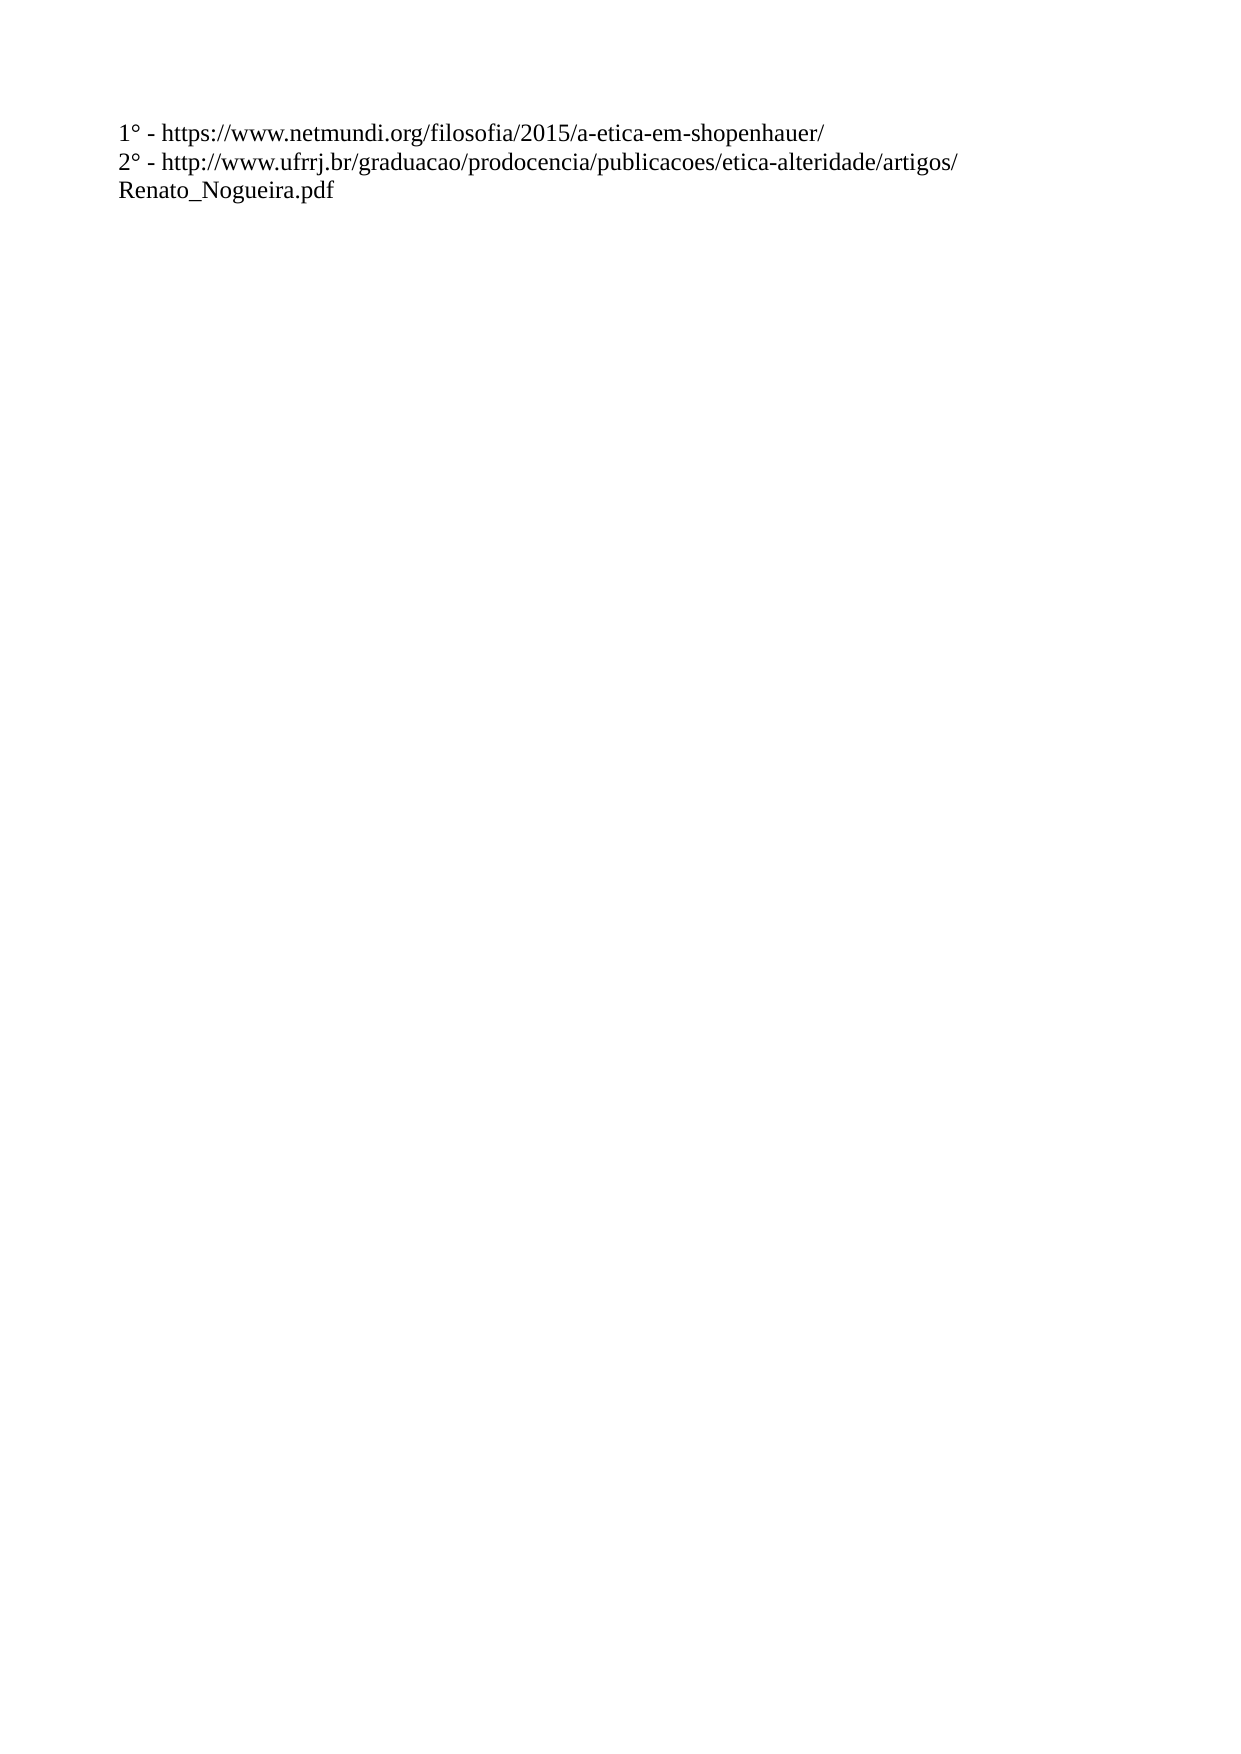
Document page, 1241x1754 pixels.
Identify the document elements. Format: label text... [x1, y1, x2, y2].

text 2° - http://www.ufrrj.br/graduacao/prodocencia/publicacoes/etica-alteridade/artigos/Renato_Nogueira.pdf [118, 147, 1122, 204]
text 1° - https://www.netmundi.org/filosofia/2015/a-etica-em-shopenhauer/ [118, 118, 1122, 147]
